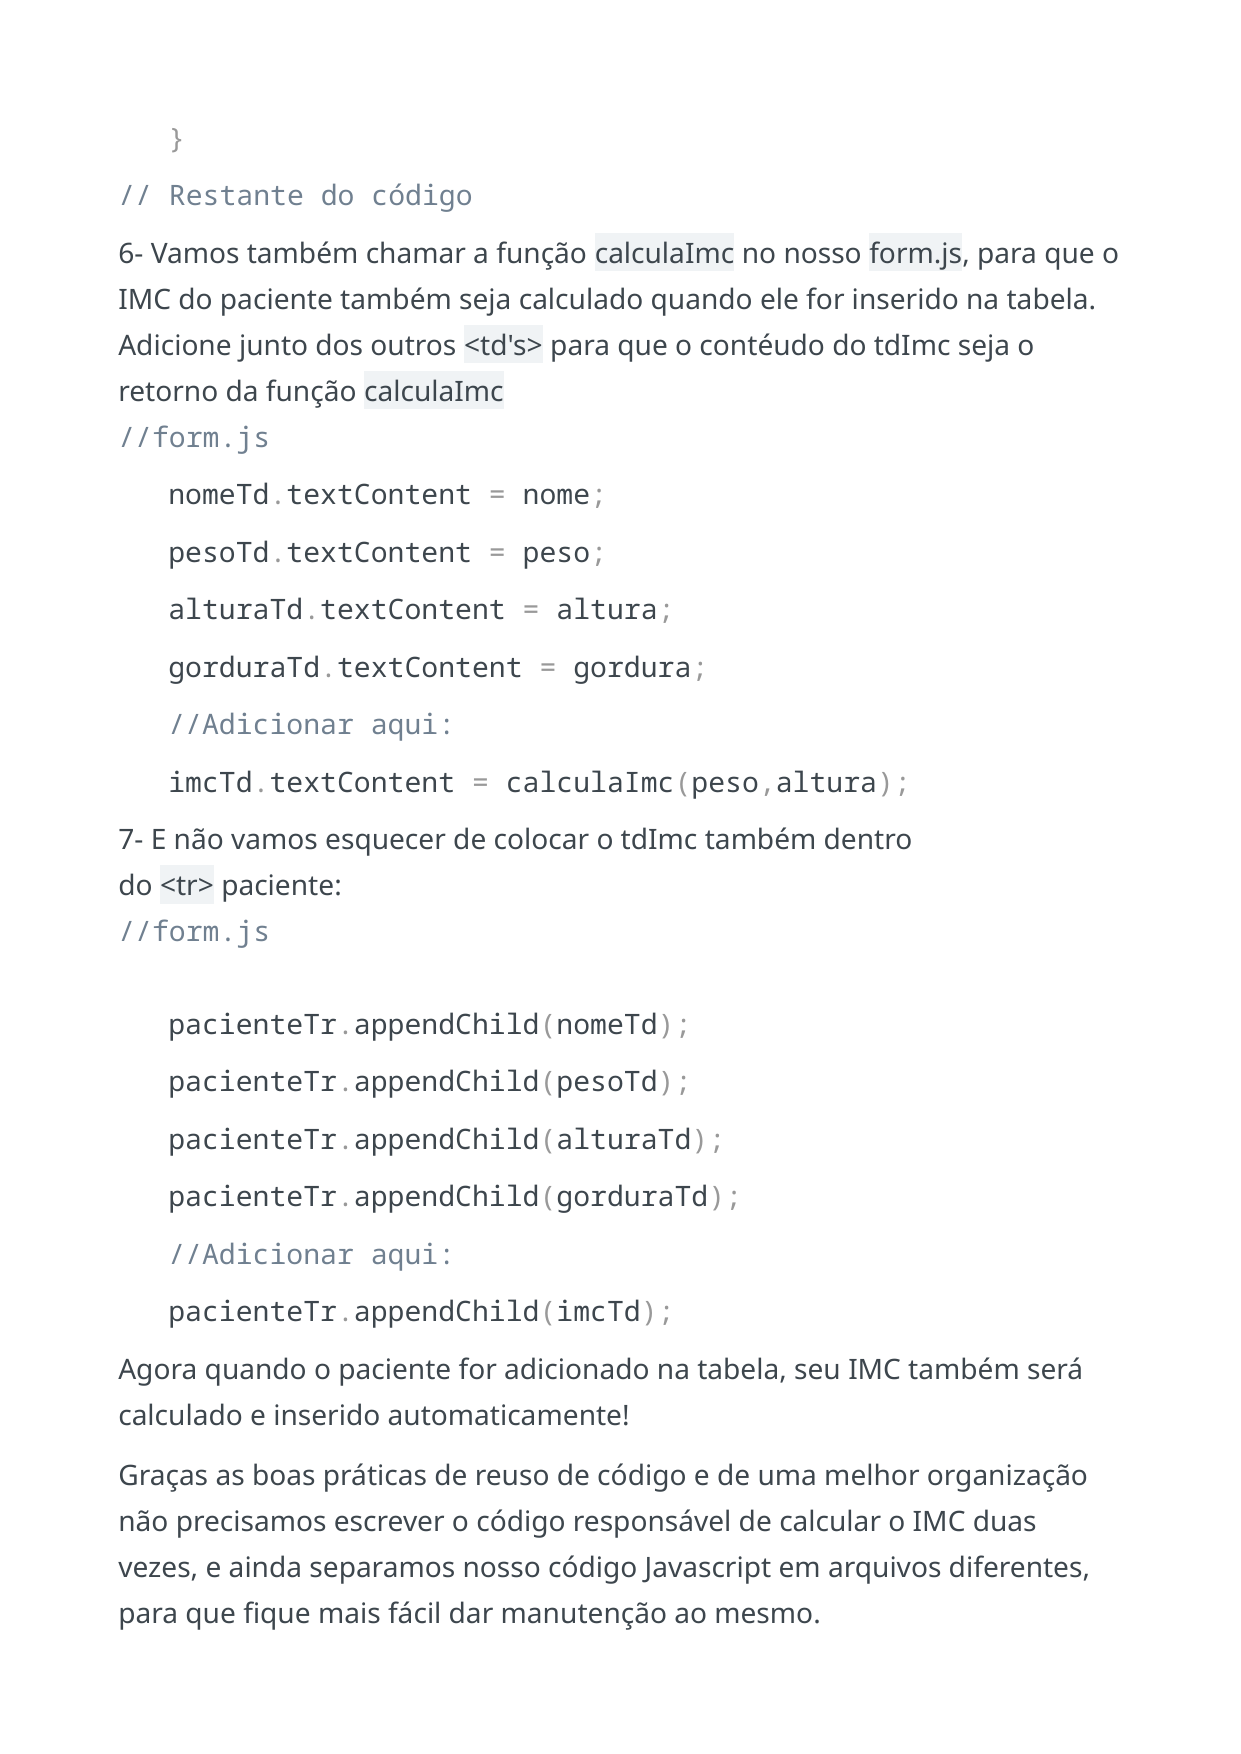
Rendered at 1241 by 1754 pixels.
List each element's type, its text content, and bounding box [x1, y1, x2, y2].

text imcTd.textContent = calculaImc(peso,altura); [118, 762, 1122, 800]
text //Adicionar aqui: [118, 1234, 1122, 1272]
text Graças as boas práticas de reuso de código e de uma melhor organização não precisamos escrever o código responsável de calcular o IMC duas vezes, e ainda separamos nosso código Javascript em arquivos diferentes, para que fique mais fácil dar manutenção ao mesmo. [118, 1456, 1122, 1632]
text pacienteTr.appendChild(alturaTd); [118, 1119, 1122, 1157]
text pacienteTr.appendChild(nomeTd); [118, 1004, 1122, 1042]
text pacienteTr.appendChild(gorduraTd); [118, 1177, 1122, 1215]
text nomeTd.textContent = nome; [118, 474, 1122, 513]
text pacienteTr.appendChild(imcTd); [118, 1292, 1122, 1330]
text } [118, 118, 1122, 156]
text 6- Vamos também chamar a função calculaImc no nosso form.js, para que o IMC do paciente também seja calculado quando ele for inserido na tabela. Adicione junto dos outros <td's> para que o contéudo do tdImc seja o retorno da função calculaImc [118, 233, 1122, 409]
text 7- E não vamos esquecer de colocar o tdImc também dentro do <tr> paciente: [118, 819, 1122, 904]
text gorduraTd.textContent = gordura; [118, 647, 1122, 685]
text //Adicionar aqui: [118, 704, 1122, 743]
text Agora quando o paciente for adicionado na tabela, seu IMC também será calculado e inserido automaticamente! [118, 1349, 1122, 1433]
text //form.js [118, 911, 1122, 949]
text alturaTd.textContent = altura; [118, 589, 1122, 628]
text // Restante do código [118, 176, 1122, 214]
text pacienteTr.appendChild(pesoTd); [118, 1062, 1122, 1100]
text pesoTd.textContent = peso; [118, 532, 1122, 570]
text //form.js [118, 417, 1122, 455]
